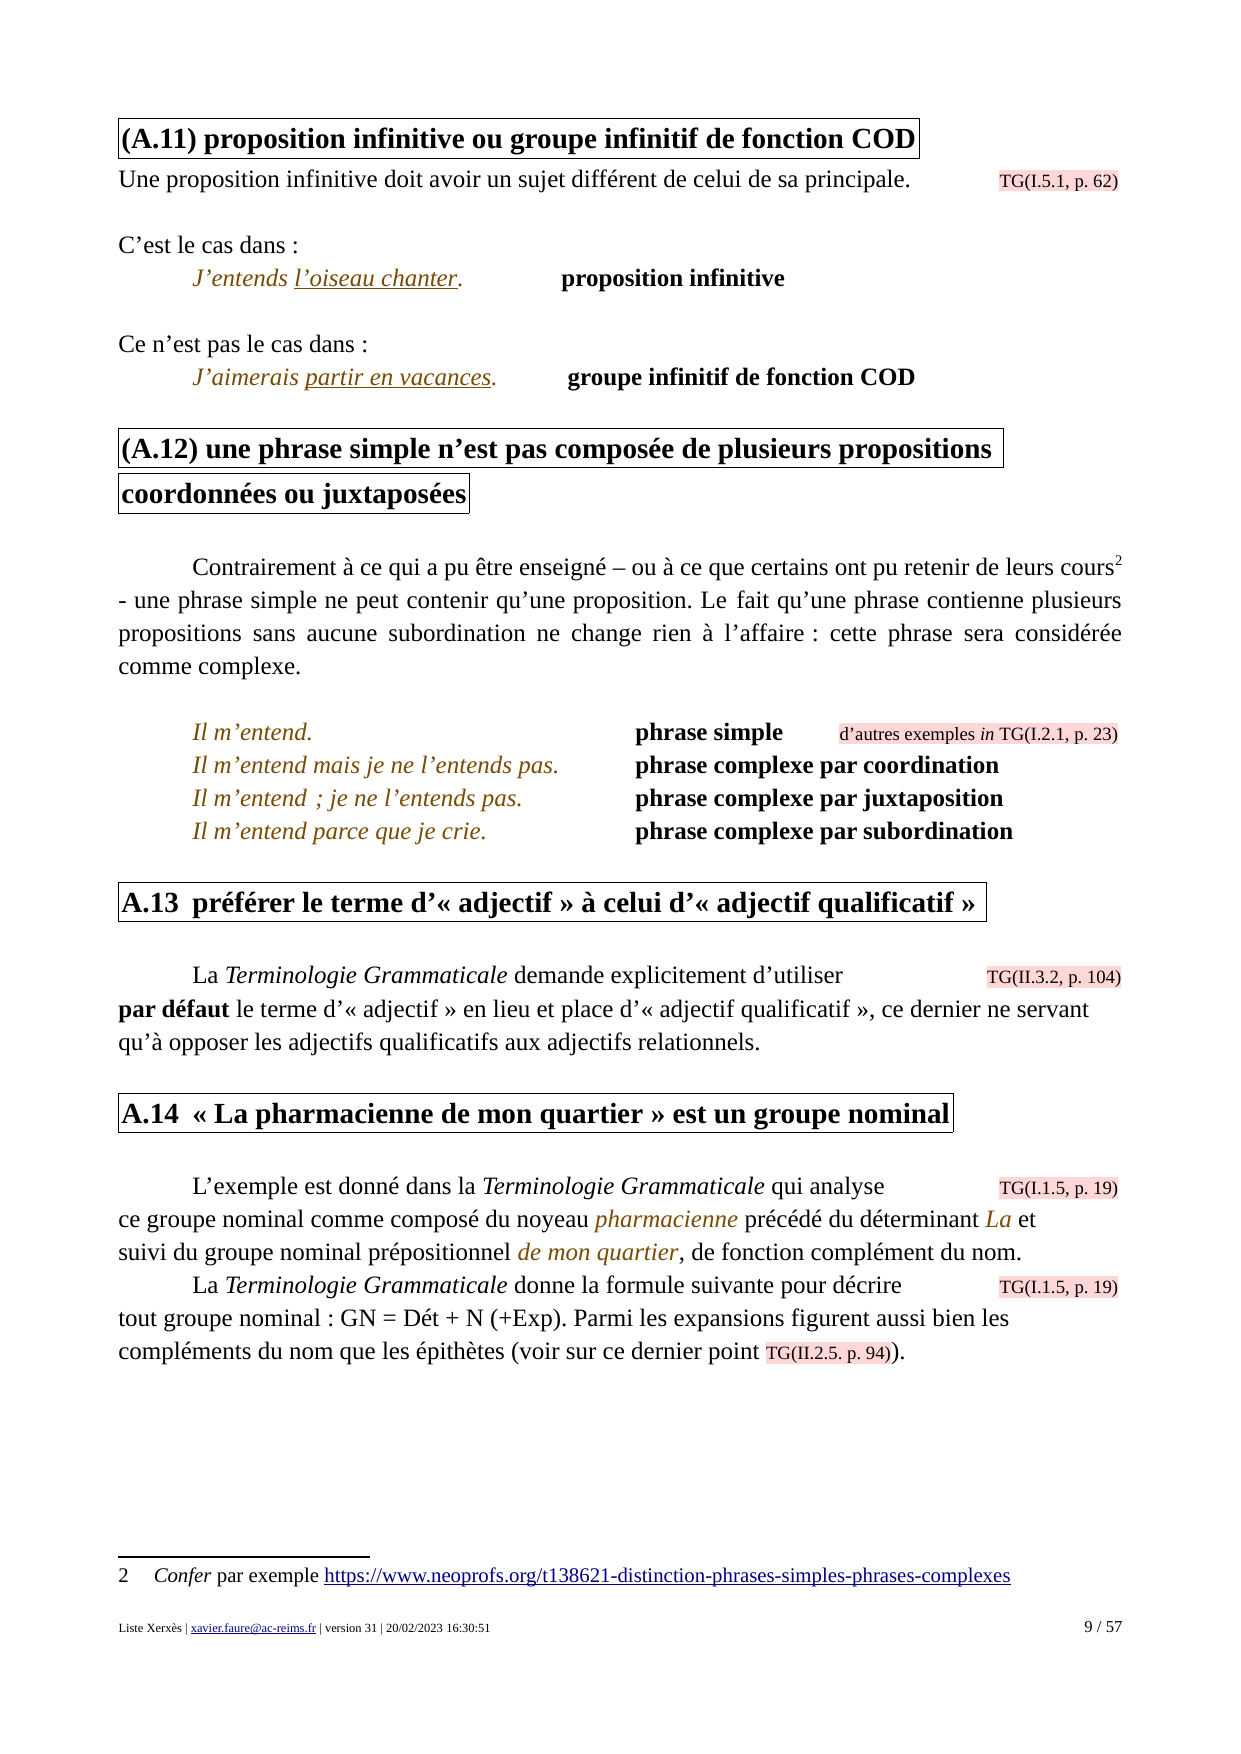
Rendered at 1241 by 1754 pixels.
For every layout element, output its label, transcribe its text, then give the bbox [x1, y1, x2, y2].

text Ce n’est pas le cas dans : [118, 329, 1122, 357]
text ce groupe nominal comme composé du noyeau pharmacienne précédé du déterminant La et [118, 1204, 1122, 1233]
text par défaut le terme d’« adjectif » en lieu et place d’« adjectif qualificatif », ce dernier ne servant qu’à opposer les adjectifs qualificatifs aux adjectifs relationnels. [118, 994, 1122, 1055]
text Il m’entend. phrase simple d’autres exemples in TG(I.2.1, p. 23) [118, 717, 1122, 746]
text La Terminologie Grammaticale donne la formule suivante pour décrire TG(I.1.5, p. 19) [118, 1270, 1122, 1299]
text suivi du groupe nominal prépositionnel de mon quartier, de fonction complément du nom. [118, 1237, 1122, 1266]
text [954, 1093, 1122, 1132]
text (A.12) une phrase simple n’est pas composée de plusieurs propositions coordonnées ou juxtaposées [118, 428, 1122, 513]
text [987, 882, 1122, 922]
text tout groupe nominal : GN = Dét + N (+Exp). Parmi les expansions figurent aussi bien les compléments du nom que les épithètes (voir sur ce dernier point TG(II.2.5. p. 94)). [118, 1303, 1122, 1365]
text [920, 118, 1122, 158]
text C’est le cas dans : [118, 230, 1122, 258]
text La Terminologie Grammaticale demande explicitement d’utiliser TG(II.3.2, p. 104) [118, 961, 1122, 989]
text Une proposition infinitive doit avoir un sujet différent de celui de sa principale. TG(I.5.1, p. 62) [118, 164, 1122, 192]
text A.13 préférer le terme d’« adjectif » à celui d’« adjectif qualificatif » [119, 883, 986, 921]
text Il m’entend ; je ne l’entends pas. phrase complexe par juxtaposition [118, 783, 1122, 812]
text J’aimerais partir en vacances. groupe infinitif de fonction COD [118, 362, 1122, 391]
text Confer par exemple https://www.neoprofs.org/t138621-distinction-phrases-simples-phrases-complexes [118, 1563, 1122, 1587]
text Il m’entend mais je ne l’entends pas. phrase complexe par coordination [118, 750, 1122, 779]
text J’entends l’oiseau chanter. proposition infinitive [118, 263, 1122, 291]
text Contrairement à ce qui a pu être enseigné – ou à ce que certains ont pu retenir de leurs cours - une phrase simple ne peut contenir qu’une proposition. Le fait qu’une phrase contienne plusieurs propositions sans aucune subordination ne change rien à l’affaire : cette phrase sera considérée comme complexe. [118, 552, 1122, 680]
text A.14 « La pharmacienne de mon quartier » est un groupe nominal [119, 1094, 953, 1132]
text (A.11) proposition infinitive ou groupe infinitif de fonction COD [119, 119, 919, 158]
text L’exemple est donné dans la Terminologie Grammaticale qui analyse TG(I.1.5, p. 19) [118, 1171, 1122, 1200]
text Il m’entend parce que je crie. phrase complexe par subordination [118, 816, 1122, 845]
